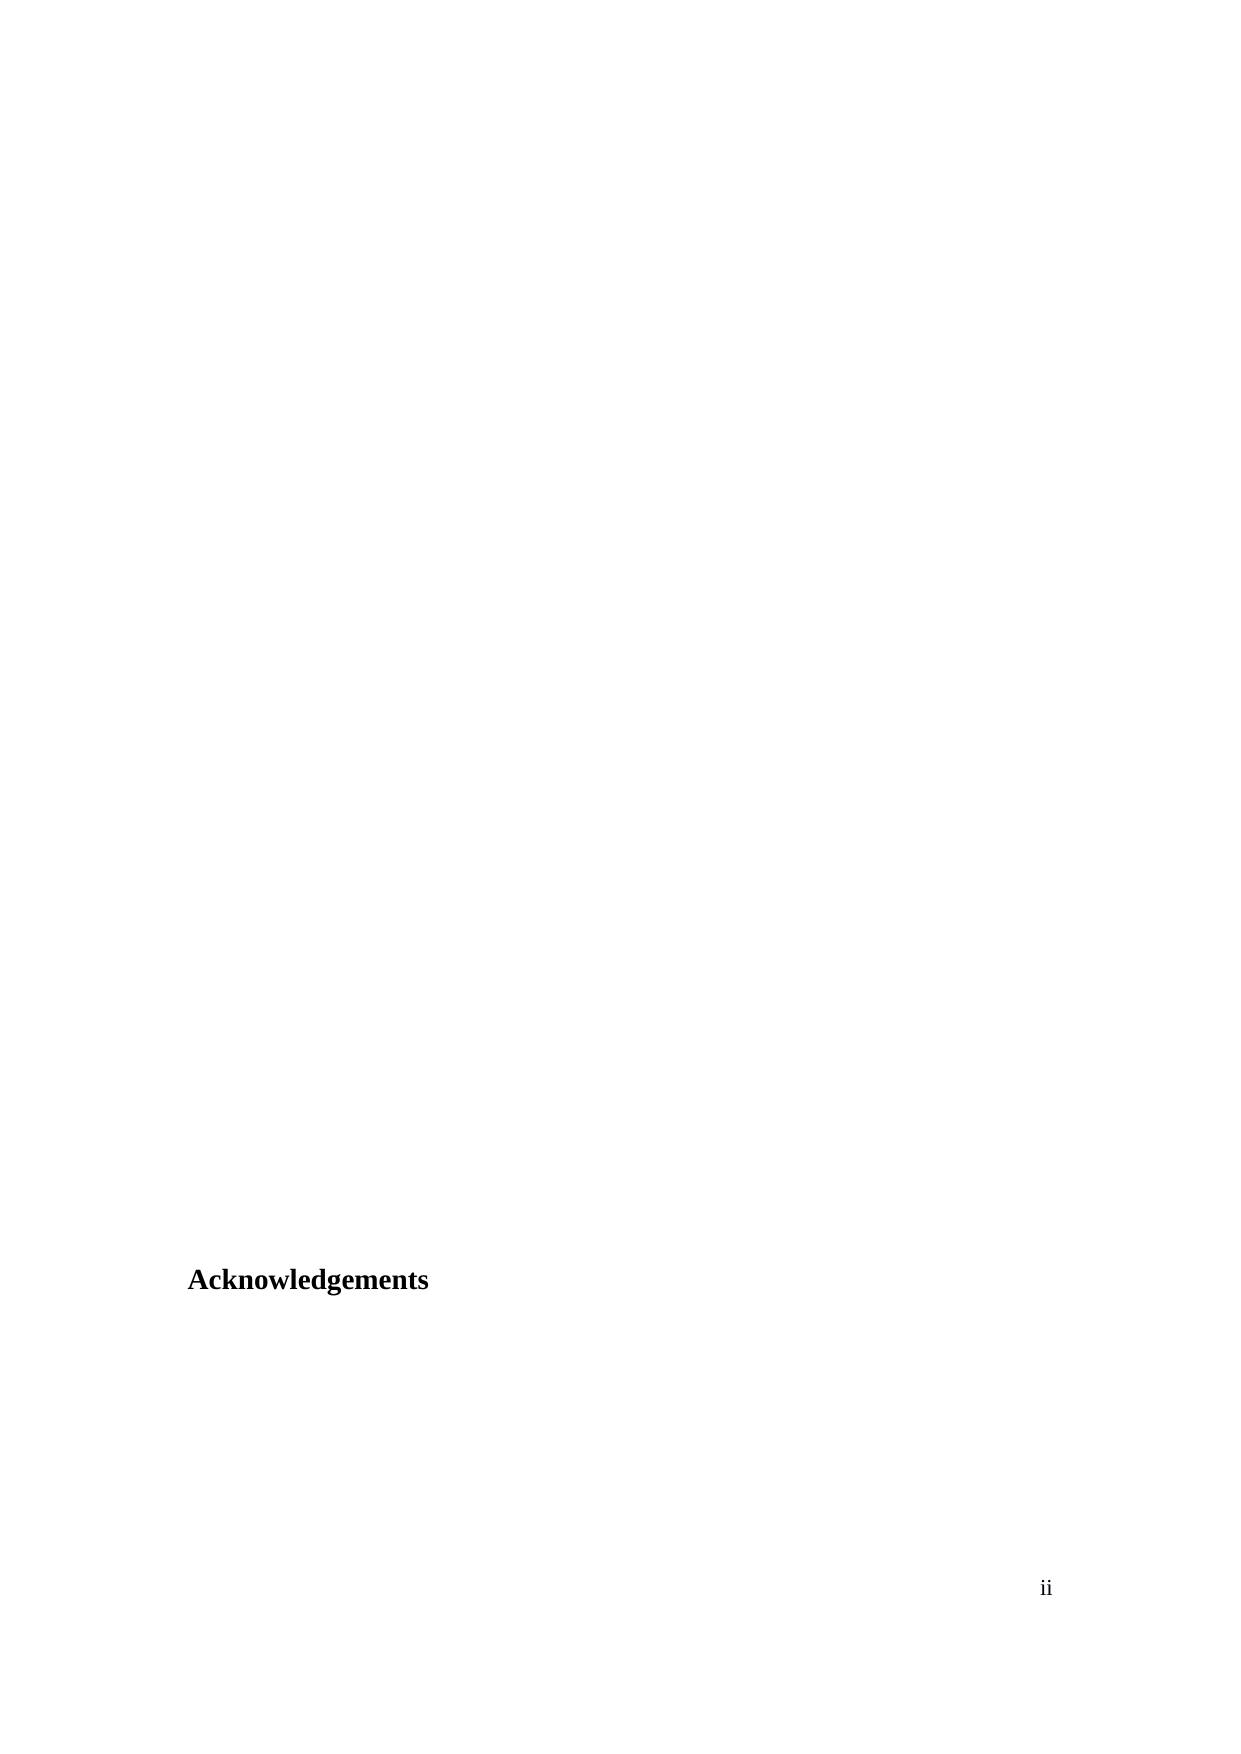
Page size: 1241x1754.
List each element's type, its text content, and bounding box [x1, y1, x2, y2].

subtitle Acknowledgements [187, 1262, 1053, 1296]
